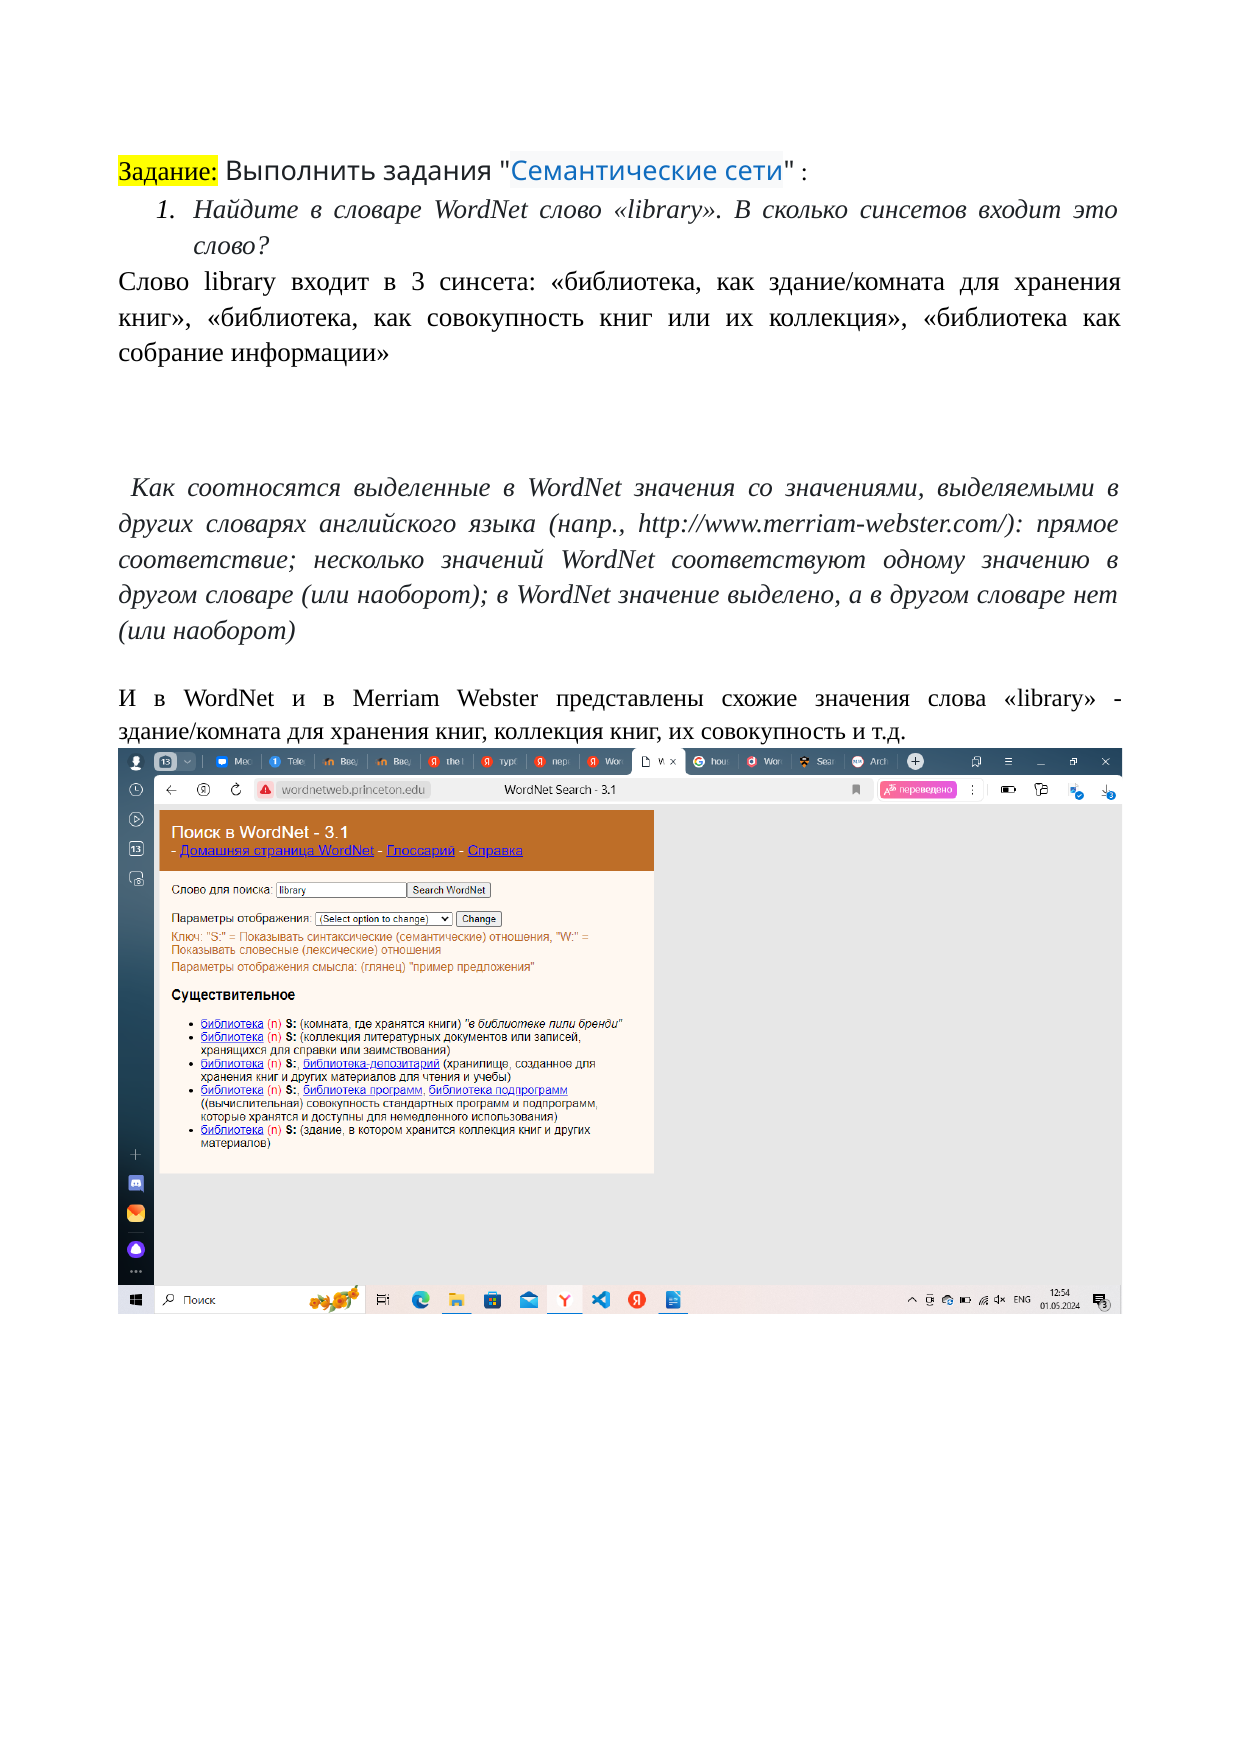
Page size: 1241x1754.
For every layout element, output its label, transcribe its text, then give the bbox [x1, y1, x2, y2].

text И в WordNet и в Merriam Webster представлены схожие значения слова «library» - здание/комната для хранения книг, коллекция книг, их совокупность и т.д. [118, 683, 1122, 745]
text Слово library входит в 3 синсета: «библиотека, как здание/комната для хранения книг», «библиотека, как совокупность книг или их коллекция», «библиотека как собрание информации» [118, 265, 1122, 368]
text Как соотносятся выделенные в WordNet значения со значениями, выделяемыми в других словарях английского языка (напр., http://www.merriam-webster.com/): прямое соответствие; несколько значений WordNet соответствуют одному значению в другом словаре (или наоборот); в WordNet значение выделено, а в другом словаре нет (или наоборот) [118, 471, 1122, 645]
list Найдите в словаре WordNet слово «library». В сколько синсетов входит это слово? [156, 193, 1122, 260]
text Задание: Выполнить задания "Семантические сети" : [118, 151, 1122, 188]
picture [118, 748, 1123, 1314]
